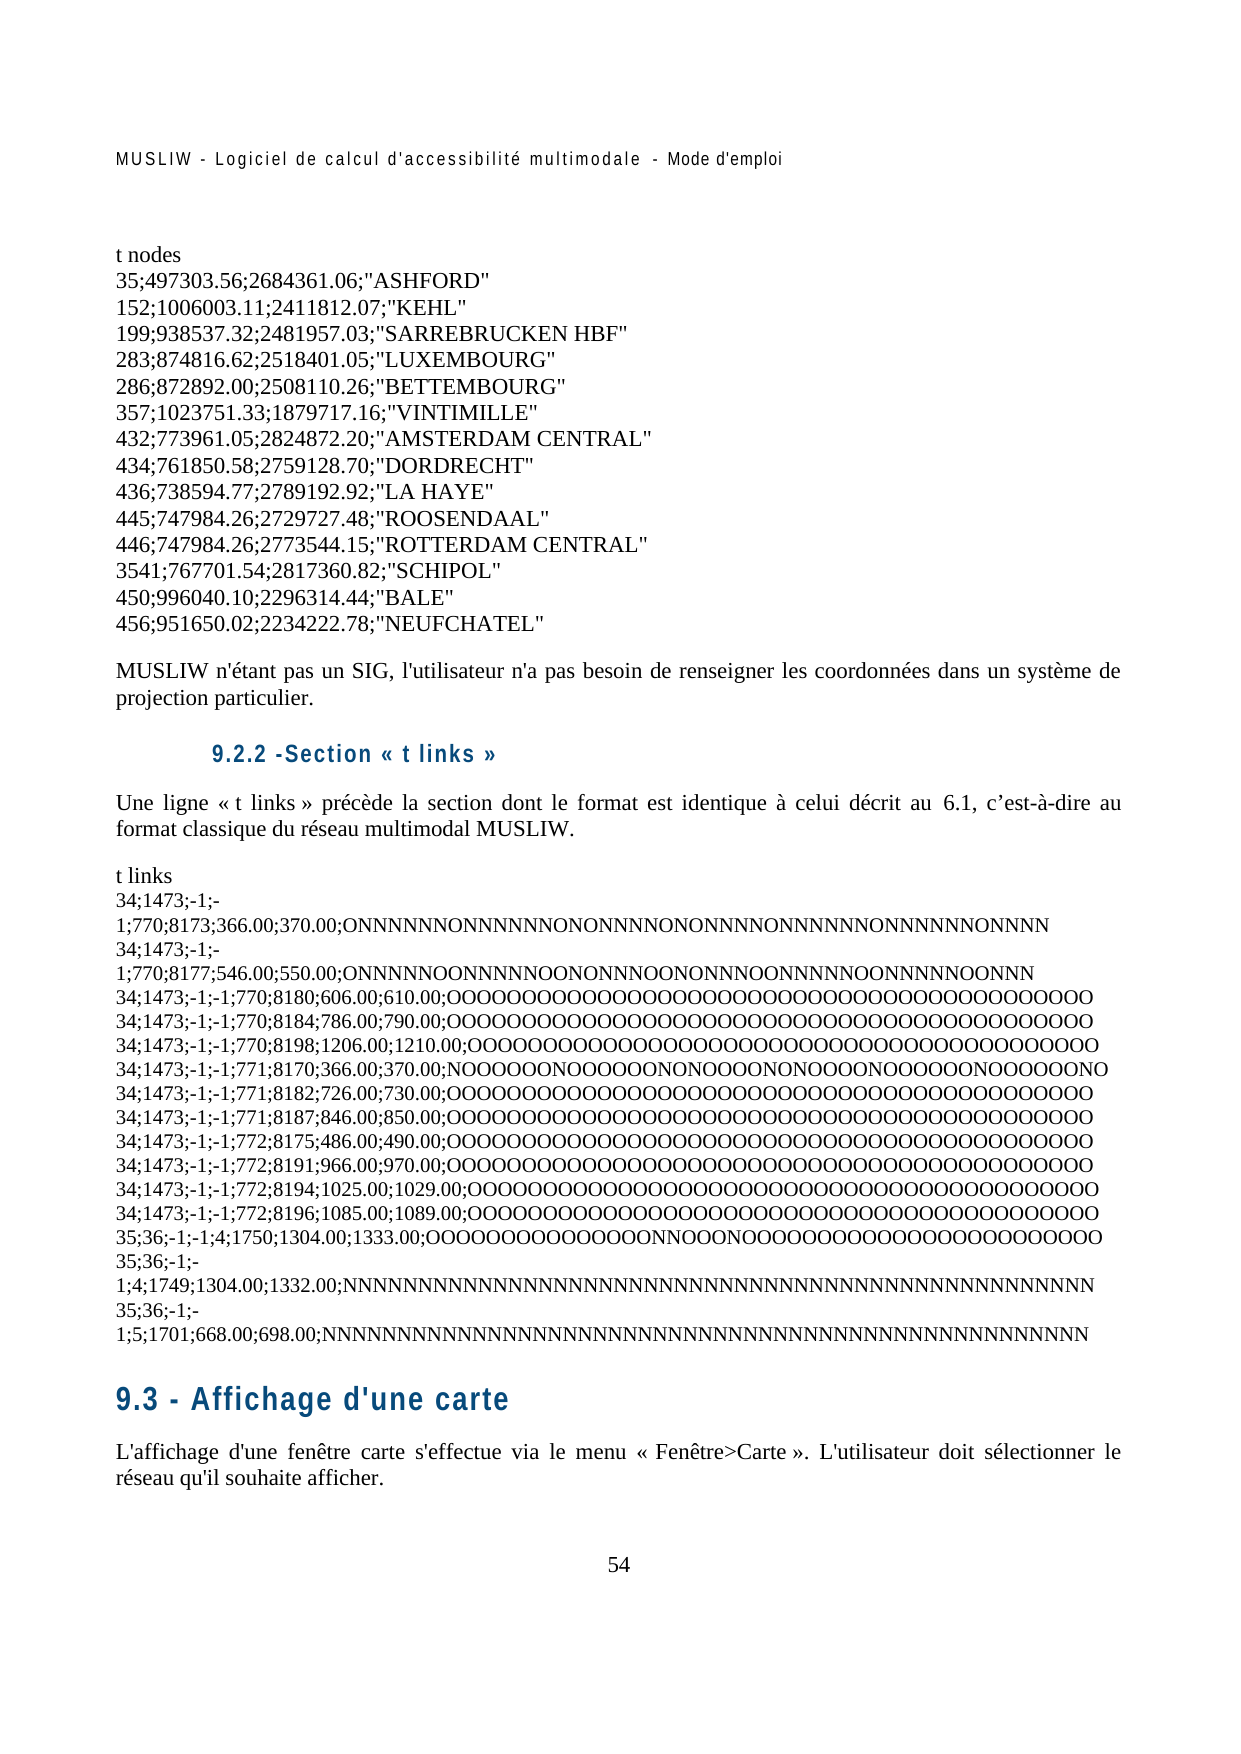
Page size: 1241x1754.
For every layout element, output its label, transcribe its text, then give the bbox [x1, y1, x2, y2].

text t links [116, 862, 1122, 888]
text 283;874816.62;2518401.05;"LUXEMBOURG" [116, 346, 1122, 373]
text Une ligne « t links » précède la section dont le format est identique à celui décrit au 6.1, c’est-à-dire au format classique du réseau multimodal MUSLIW. [116, 788, 1122, 841]
text 445;747984.26;2729727.48;"ROOSENDAAL" [116, 504, 1122, 531]
text 34;1473;-1;-1;772;8196;1085.00;1089.00;OOOOOOOOOOOOOOOOOOOOOOOOOOOOOOOOOOOOOOOOOO [116, 1201, 1122, 1225]
text 34;1473;-1;-1;770;8173;366.00;370.00;ONNNNNNONNNNNNONONNNNONONNNNONNNNNNONNNNNNONNNN [116, 888, 1122, 937]
subtitle Affichage d'une carte [116, 1379, 1122, 1417]
text 34;1473;-1;-1;770;8177;546.00;550.00;ONNNNNOONNNNNOONONNNOONONNNOONNNNNOONNNNNOONNN [116, 937, 1122, 985]
text 35;36;-1;-1;4;1750;1304.00;1333.00;OOOOOOOOOOOOOOONNOOONOOOOOOOOOOOOOOOOOOOOOOOO [116, 1225, 1122, 1249]
text t nodes [116, 241, 1122, 267]
text 357;1023751.33;1879717.16;"VINTIMILLE" [116, 399, 1122, 426]
text 432;773961.05;2824872.20;"AMSTERDAM CENTRAL" [116, 426, 1122, 452]
text 34;1473;-1;-1;772;8194;1025.00;1029.00;OOOOOOOOOOOOOOOOOOOOOOOOOOOOOOOOOOOOOOOOOO [116, 1177, 1122, 1201]
text 35;36;-1;-1;4;1749;1304.00;1332.00;NNNNNNNNNNNNNNNNNNNNNNNNNNNNNNNNNNNNNNNNNNNNNNNNNN [116, 1249, 1122, 1297]
text 35;497303.56;2684361.06;"ASHFORD" [116, 267, 1122, 294]
text 34;1473;-1;-1;771;8170;366.00;370.00;NOOOOOONOOOOOONONOOOONONOOOONOOOOOONOOOOOONO [116, 1057, 1122, 1081]
text 446;747984.26;2773544.15;"ROTTERDAM CENTRAL" [116, 531, 1122, 557]
text 34;1473;-1;-1;772;8191;966.00;970.00;OOOOOOOOOOOOOOOOOOOOOOOOOOOOOOOOOOOOOOOOOOO [116, 1153, 1122, 1177]
text 286;872892.00;2508110.26;"BETTEMBOURG" [116, 373, 1122, 399]
text 434;761850.58;2759128.70;"DORDRECHT" [116, 452, 1122, 478]
text 34;1473;-1;-1;772;8175;486.00;490.00;OOOOOOOOOOOOOOOOOOOOOOOOOOOOOOOOOOOOOOOOOOO [116, 1129, 1122, 1153]
text 199;938537.32;2481957.03;"SARREBRUCKEN HBF" [116, 320, 1122, 346]
text 34;1473;-1;-1;770;8180;606.00;610.00;OOOOOOOOOOOOOOOOOOOOOOOOOOOOOOOOOOOOOOOOOOO [116, 985, 1122, 1009]
text 34;1473;-1;-1;770;8198;1206.00;1210.00;OOOOOOOOOOOOOOOOOOOOOOOOOOOOOOOOOOOOOOOOOO [116, 1033, 1122, 1057]
text 34;1473;-1;-1;770;8184;786.00;790.00;OOOOOOOOOOOOOOOOOOOOOOOOOOOOOOOOOOOOOOOOOOO [116, 1009, 1122, 1033]
text 152;1006003.11;2411812.07;"KEHL" [116, 294, 1122, 320]
text MUSLIW n'étant pas un SIG, l'utilisateur n'a pas besoin de renseigner les coordonnées dans un système de projection particulier. [116, 657, 1122, 710]
text 456;951650.02;2234222.78;"NEUFCHATEL" [116, 610, 1122, 636]
text 35;36;-1;-1;5;1701;668.00;698.00;NNNNNNNNNNNNNNNNNNNNNNNNNNNNNNNNNNNNNNNNNNNNNNNNNNN [116, 1297, 1122, 1346]
text 436;738594.77;2789192.92;"LA HAYE" [116, 478, 1122, 504]
subtitle Section « t links » [211, 739, 1122, 768]
text 3541;767701.54;2817360.82;"SCHIPOL" [116, 557, 1122, 584]
text 34;1473;-1;-1;771;8187;846.00;850.00;OOOOOOOOOOOOOOOOOOOOOOOOOOOOOOOOOOOOOOOOOOO [116, 1105, 1122, 1129]
text 450;996040.10;2296314.44;"BALE" [116, 584, 1122, 610]
text L'affichage d'une fenêtre carte s'effectue via le menu « Fenêtre>Carte ». L'utilisateur doit sélectionner le réseau qu'il souhaite afficher. [116, 1438, 1122, 1491]
text 34;1473;-1;-1;771;8182;726.00;730.00;OOOOOOOOOOOOOOOOOOOOOOOOOOOOOOOOOOOOOOOOOOO [116, 1081, 1122, 1105]
